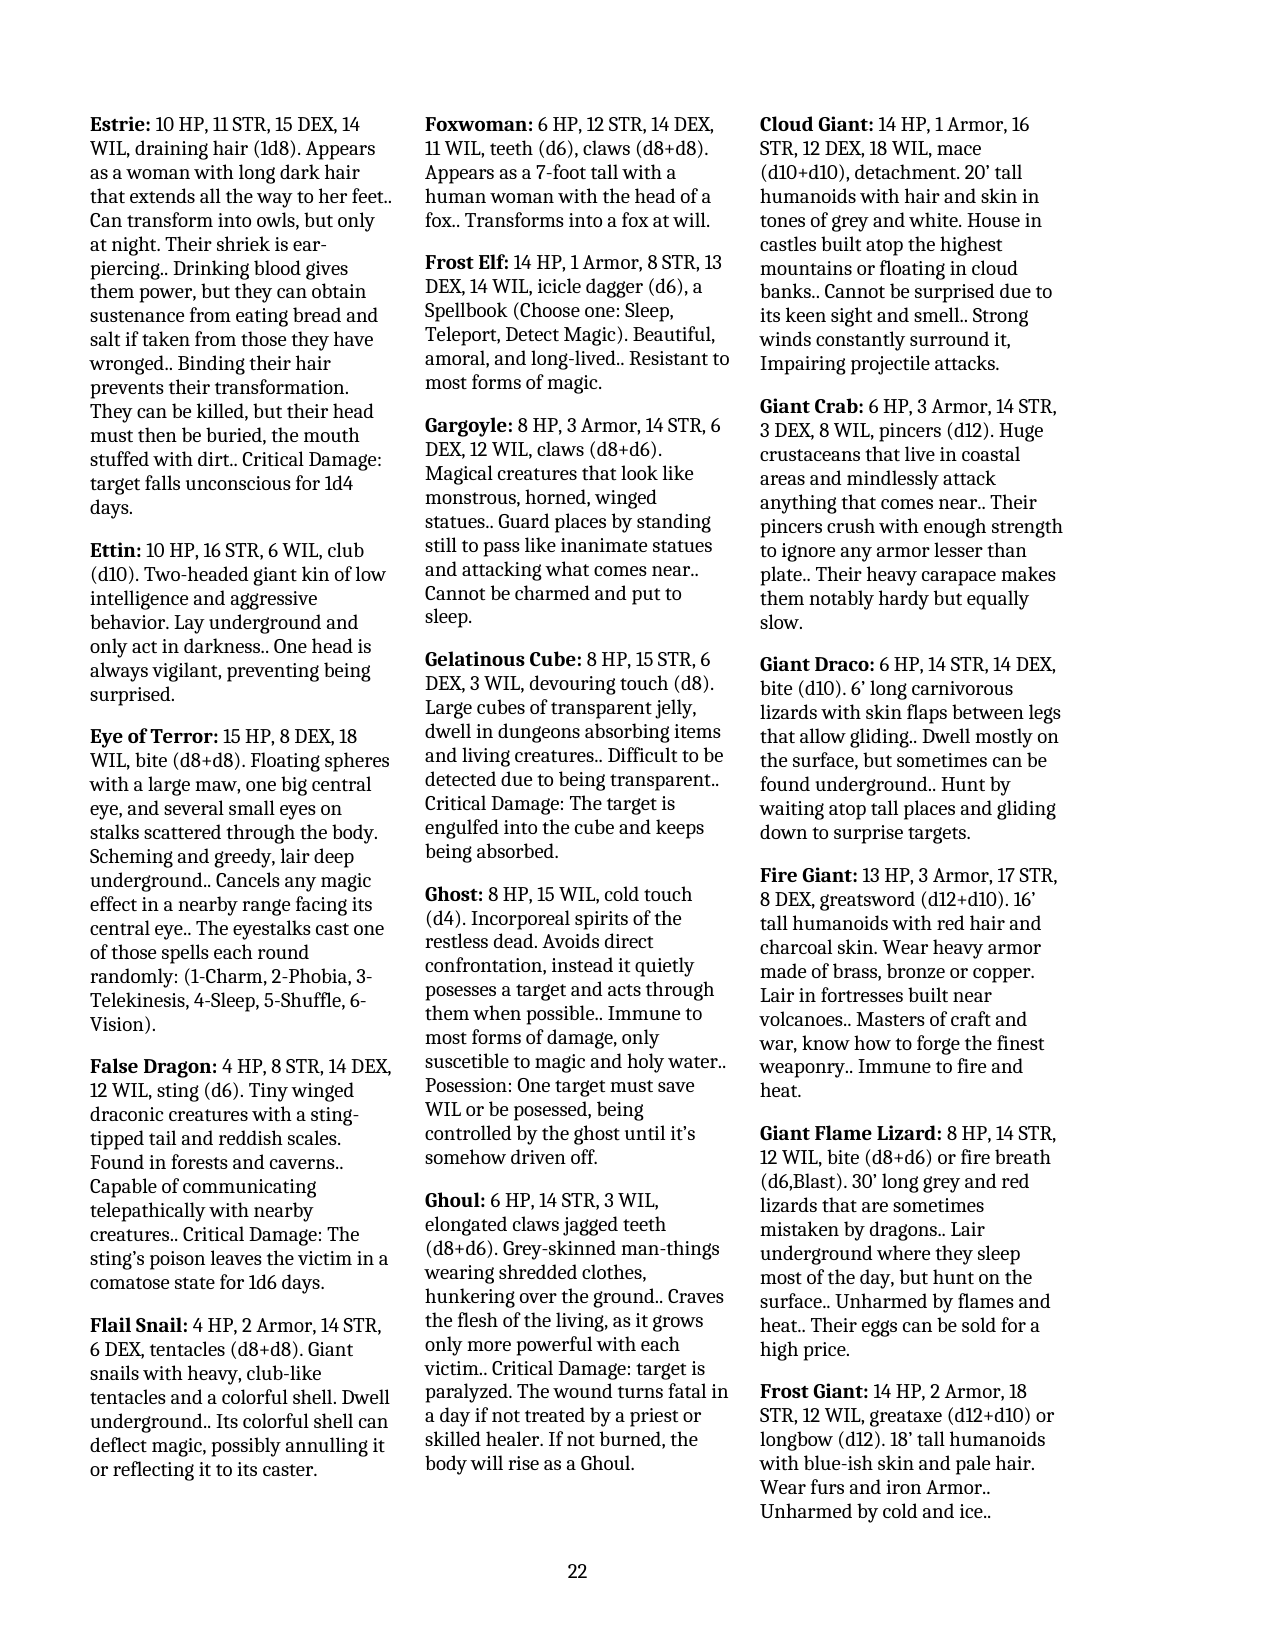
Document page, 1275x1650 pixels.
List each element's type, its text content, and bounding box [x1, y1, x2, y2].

text Frost Elf: 14 HP, 1 Armor, 8 STR, 13 DEX, 14 WIL, icicle dagger (d6), a Spellbook (Choose one: Sleep, Teleport, Detect Magic). Beautiful, amoral, and long-lived.. Resistant to most forms of magic. [425, 251, 730, 395]
text Giant Draco: 6 HP, 14 STR, 14 DEX, bite (d10). 6’ long carnivorous lizards with skin flaps between legs that allow gliding.. Dwell mostly on the surface, but sometimes can be found underground.. Hunt by waiting atop tall places and gliding down to surprise targets. [760, 653, 1065, 845]
text Gelatinous Cube: 8 HP, 15 STR, 6 DEX, 3 WIL, devouring touch (d8). Large cubes of transparent jelly, dwell in dungeons absorbing items and living creatures.. Difficult to be detected due to being transparent.. Critical Damage: The target is engulfed into the cube and keeps being absorbed. [425, 648, 730, 863]
text Gargoyle: 8 HP, 3 Armor, 14 STR, 6 DEX, 12 WIL, claws (d8+d6). Magical creatures that look like monstrous, horned, winged statues.. Guard places by standing still to pass like inanimate statues and attacking what comes near.. Cannot be charmed and put to sleep. [425, 413, 730, 629]
text Giant Crab: 6 HP, 3 Armor, 14 STR, 3 DEX, 8 WIL, pincers (d12). Huge crustaceans that live in coastal areas and mindlessly attack anything that comes near.. Their pincers crush with enough strength to ignore any armor lesser than plate.. Their heavy carapace makes them notably hardy but equally slow. [760, 395, 1065, 634]
text False Dragon: 4 HP, 8 STR, 14 DEX, 12 WIL, sting (d6). Tiny winged draconic creatures with a sting-tipped tail and reddish scales. Found in forests and caverns.. Capable of communicating telepathically with nearby creatures.. Critical Damage: The sting’s poison leaves the victim in a comatose state for 1d6 days. [90, 1055, 395, 1295]
text Giant Flame Lizard: 8 HP, 14 STR, 12 WIL, bite (d8+d6) or fire breath (d6,Blast). 30’ long grey and red lizards that are sometimes mistaken by dragons.. Lair underground where they sleep most of the day, but hunt on the surface.. Unharmed by flames and heat.. Their eggs can be sold for a high price. [760, 1122, 1065, 1361]
text Estrie: 10 HP, 11 STR, 15 DEX, 14 WIL, draining hair (1d8). Appears as a woman with long dark hair that extends all the way to her feet.. Can transform into owls, but only at night. Their shriek is ear-piercing.. Drinking blood gives them power, but they can obtain sustenance from eating bread and salt if taken from those they have wronged.. Binding their hair prevents their transformation. They can be killed, but their head must then be buried, the mouth stuffed with dirt.. Critical Damage: target falls unconscious for 1d4 days. [90, 112, 395, 520]
text Cloud Giant: 14 HP, 1 Armor, 16 STR, 12 DEX, 18 WIL, mace (d10+d10), detachment. 20’ tall humanoids with hair and skin in tones of grey and white. House in castles built atop the highest mountains or floating in cloud banks.. Cannot be surprised due to its keen sight and smell.. Strong winds constantly surround it, Impairing projectile attacks. [760, 112, 1065, 376]
text Ettin: 10 HP, 16 STR, 6 WIL, club (d10). Two-headed giant kin of low intelligence and aggressive behavior. Lay underground and only act in darkness.. One head is always vigilant, preventing being surprised. [90, 538, 395, 706]
text Foxwoman: 6 HP, 12 STR, 14 DEX, 11 WIL, teeth (d6), claws (d8+d8). Appears as a 7-foot tall with a human woman with the head of a fox.. Transforms into a fox at will. [425, 112, 730, 232]
text Eye of Terror: 15 HP, 8 DEX, 18 WIL, bite (d8+d8). Floating spheres with a large maw, one big central eye, and several small eyes on stalks scattered through the body. Scheming and greedy, lair deep underground.. Cancels any magic effect in a nearby range facing its central eye.. The eyestalks cast one of those spells each round randomly: (1-Charm, 2-Phobia, 3-Telekinesis, 4-Sleep, 5-Shuffle, 6-Vision). [90, 725, 395, 1036]
text Ghost: 8 HP, 15 WIL, cold touch (d4). Incorporeal spirits of the restless dead. Avoids direct confrontation, instead it quietly posesses a target and acts through them when possible.. Immune to most forms of damage, only suscetible to magic and holy water.. Posession: One target must save WIL or be posessed, being controlled by the ghost until it’s somehow driven off. [425, 882, 730, 1170]
text Ghoul: 6 HP, 14 STR, 3 WIL, elongated claws jagged teeth (d8+d6). Grey-skinned man-things wearing shredded clothes, hunkering over the ground.. Craves the flesh of the living, as it grows only more powerful with each victim.. Critical Damage: target is paralyzed. The wound turns fatal in a day if not treated by a priest or skilled healer. If not burned, the body will rise as a Ghoul. [425, 1188, 730, 1476]
text Flail Snail: 4 HP, 2 Armor, 14 STR, 6 DEX, tentacles (d8+d8). Giant snails with heavy, club-like tentacles and a colorful shell. Dwell underground.. Its colorful shell can deflect magic, possibly annulling it or reflecting it to its caster. [90, 1313, 395, 1481]
text Fire Giant: 13 HP, 3 Armor, 17 STR, 8 DEX, greatsword (d12+d10). 16’ tall humanoids with red hair and charcoal skin. Wear heavy armor made of brass, bronze or copper. Lair in fortresses built near volcanoes.. Masters of craft and war, know how to forge the finest weaponry.. Immune to fire and heat. [760, 863, 1065, 1103]
text Frost Giant: 14 HP, 2 Armor, 18 STR, 12 WIL, greataxe (d12+d10) or longbow (d12). 18’ tall humanoids with blue-ish skin and pale hair. Wear furs and iron Armor.. Unharmed by cold and ice.. [760, 1380, 1065, 1524]
